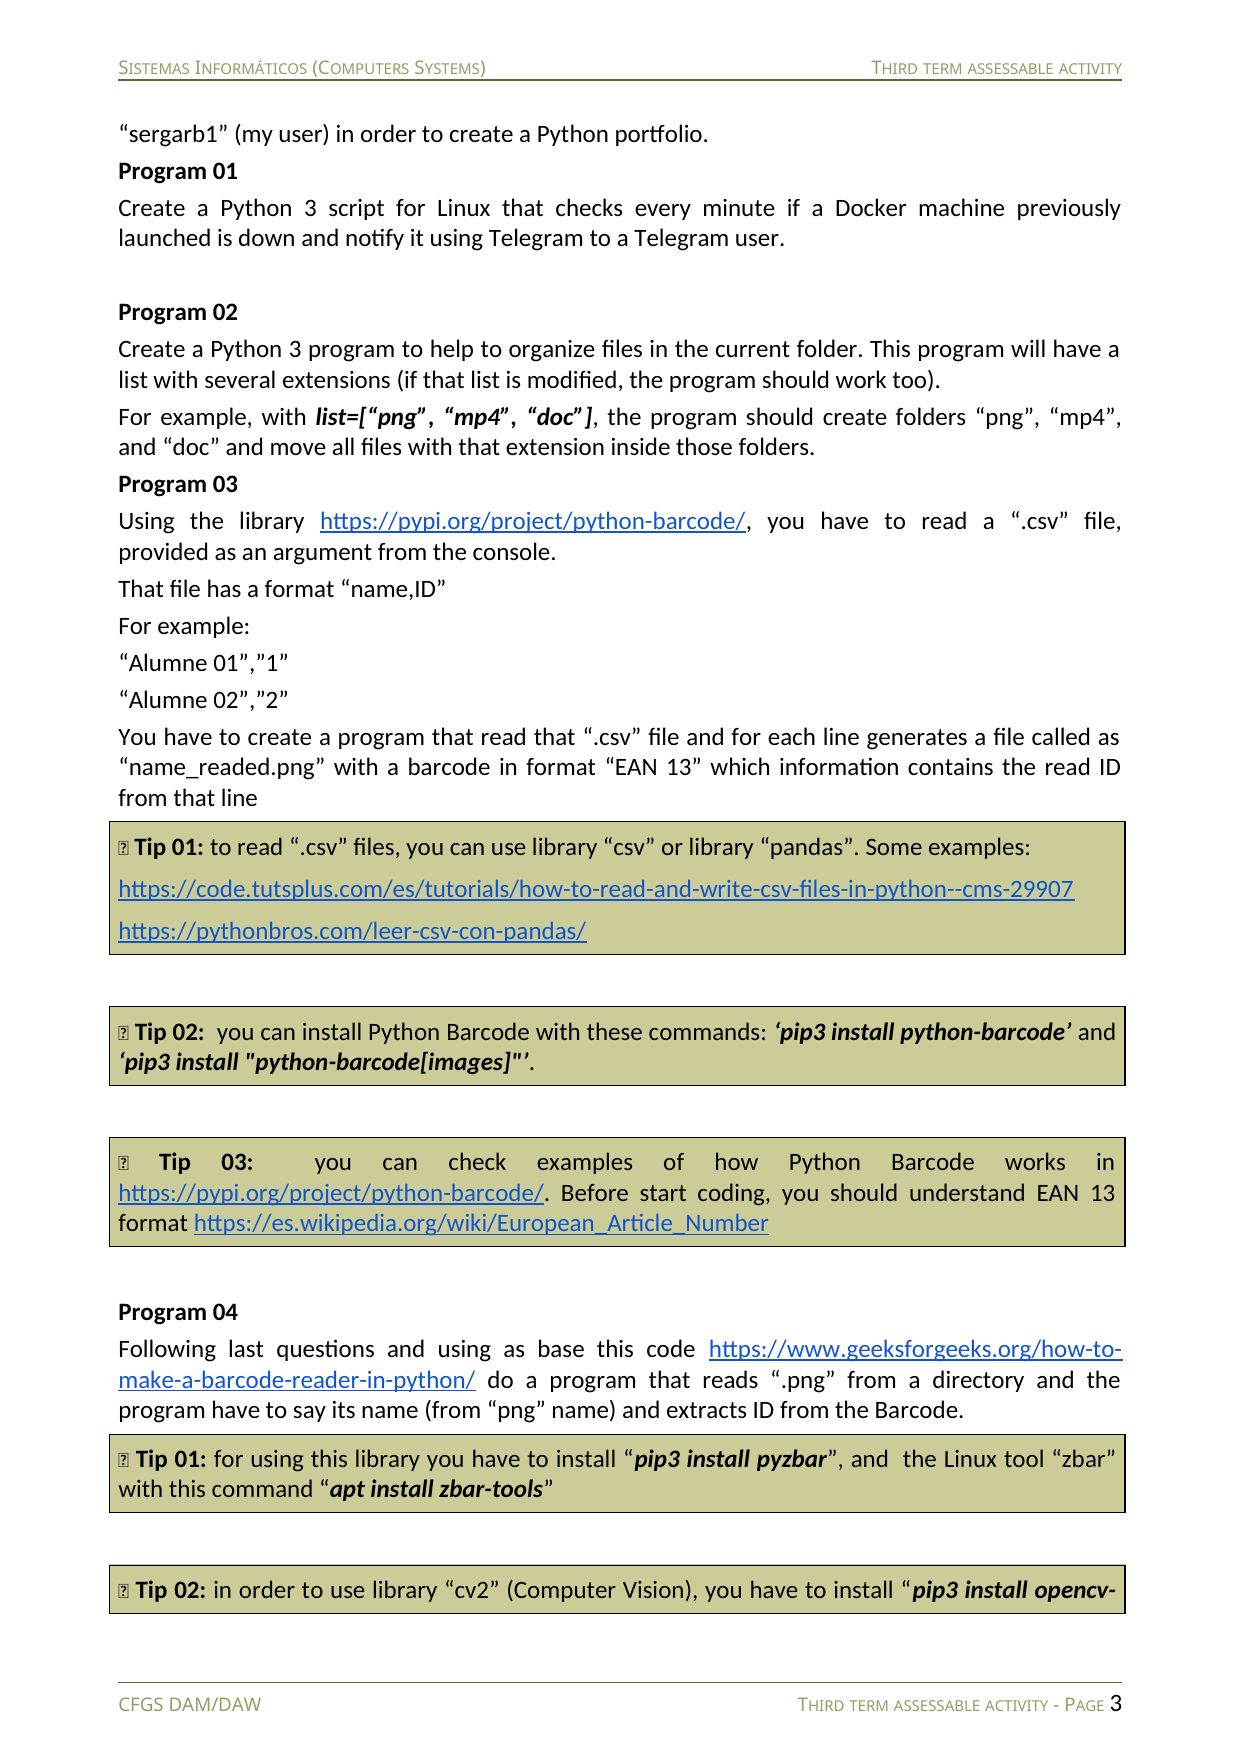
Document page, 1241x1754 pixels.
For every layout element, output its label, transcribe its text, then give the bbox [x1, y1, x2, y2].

text 💬 Tip 03: you can check examples of how Python Barcode works in https://pypi.org/project/python-barcode/. Before start coding, you should understand EAN 13 format https://es.wikipedia.org/wiki/European_Article_Number [110, 1138, 1124, 1246]
text That file has a format “name,ID” [118, 573, 1122, 603]
text Program 01 [118, 155, 1122, 186]
text “sergarb1” (my user) in order to create a Python portfolio. [118, 118, 1122, 148]
text Program 04 [118, 1296, 1122, 1327]
text Using the library https://pypi.org/project/python-barcode/, you have to read a “.csv” file, provided as an argument from the console. [118, 505, 1122, 566]
text For example: [118, 610, 1122, 640]
text 💬 Tip 01: to read “.csv” files, you can use library “csv” or library “pandas”. Some examples: [110, 822, 1124, 861]
text Following last questions and using as base this code https://www.geeksforgeeks.org/how-to-make-a-barcode-reader-in-python/ do a program that reads “.png” from a directory and the program have to say its name (from “png” name) and extracts ID from the Barcode. [118, 1333, 1122, 1425]
text Program 03 [118, 468, 1122, 499]
text 💬 Tip 02: you can install Python Barcode with these commands: ‘pip3 install python-barcode’ and ‘pip3 install "python-barcode[images]"’. [110, 1007, 1124, 1085]
text 💬 Tip 01: for using this library you have to install “pip3 install pyzbar”, and the Linux tool “zbar” with this command “apt install zbar-tools” [110, 1435, 1124, 1512]
text “Alumne 01”,”1” [118, 647, 1122, 677]
text Create a Python 3 program to help to organize files in the current folder. This program will have a list with several extensions (if that list is modified, the program should work too). [118, 333, 1122, 394]
text “Alumne 02”,”2” [118, 684, 1122, 714]
text Create a Python 3 script for Linux that checks every minute if a Docker machine previously launched is down and notify it using Telegram to a Telegram user. [118, 192, 1122, 253]
text https://code.tutsplus.com/es/tutorials/how-to-read-and-write-csv-files-in-python--cms-29907 [110, 863, 1124, 903]
text 💬 Tip 02: in order to use library “cv2” (Computer Vision), you have to install “pip3 install opencv- [110, 1566, 1124, 1613]
text Program 02 [118, 296, 1122, 327]
text You have to create a program that read that “.csv” file and for each line generates a file called as “name_readed.png” with a barcode in format “EAN 13” which information contains the read ID from that line [118, 721, 1122, 812]
text For example, with list=[“png”, “mp4”, “doc”], the program should create folders “png”, “mp4”, and “doc” and move all files with that extension inside those folders. [118, 401, 1122, 462]
text https://pythonbros.com/leer-csv-con-pandas/ [110, 906, 1124, 954]
